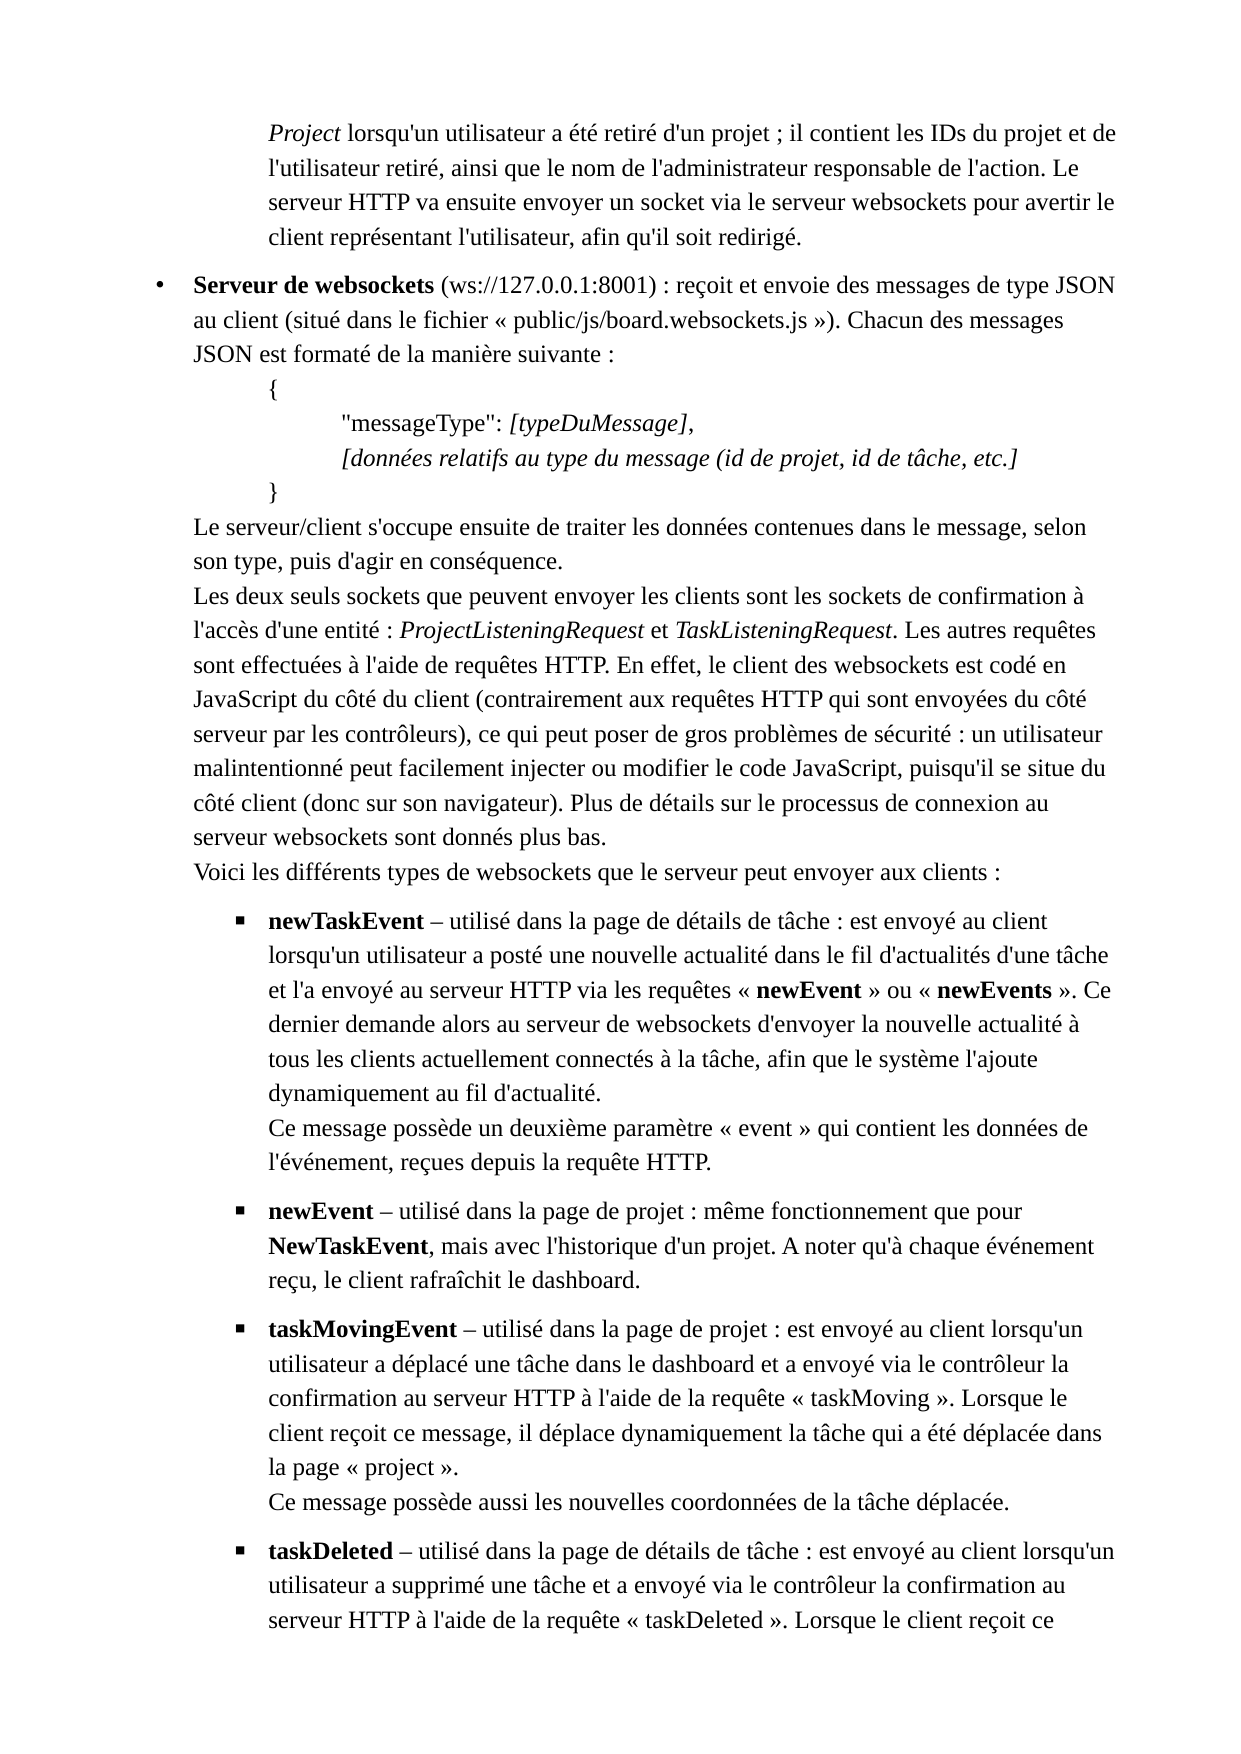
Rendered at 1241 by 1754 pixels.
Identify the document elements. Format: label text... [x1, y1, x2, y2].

list Project lorsqu'un utilisateur a été retiré d'un projet ; il contient les IDs du projet et de l'utilisateur retiré, ainsi que le nom de l'administrateur responsable de l'action. Le serveur HTTP va ensuite envoyer un socket via le serveur websockets pour avertir le client représentant l'utilisateur, afin qu'il soit redirigé. [231, 118, 1122, 250]
list newTaskEvent – utilisé dans la page de détails de tâche : est envoyé au client lorsqu'un utilisateur a posté une nouvelle actualité dans le fil d'actualités d'une tâche et l'a envoyé au serveur HTTP via les requêtes « newEvent » ou « newEvents ». Ce dernier demande alors au serveur de websockets d'envoyer la nouvelle actualité à tous les clients actuellement connectés à la tâche, afin que le système l'ajoute dynamiquement au fil d'actualité. Ce message possède un deuxième paramètre « event » qui contient les données de l'événement, reçues depuis la requête HTTP. [231, 906, 1122, 1176]
list newEvent – utilisé dans la page de projet : même fonctionnement que pour NewTaskEvent, mais avec l'historique d'un projet. A noter qu'à chaque événement reçu, le client rafraîchit le dashboard. [231, 1196, 1122, 1294]
list taskDeleted – utilisé dans la page de détails de tâche : est envoyé au client lorsqu'un utilisateur a supprimé une tâche et a envoyé via le contrôleur la confirmation au serveur HTTP à l'aide de la requête « taskDeleted ». Lorsque le client reçoit ce [231, 1536, 1122, 1633]
list Serveur de websockets (ws://127.0.0.1:8001) : reçoit et envoie des messages de type JSON au client (situé dans le fichier « public/js/board.websockets.js »). Chacun des messages JSON est formaté de la manière suivante : { "messageType": [typeDuMessage], [données relatifs au type du message (id de projet, id de tâche, etc.] } Le serveur/client s'occupe ensuite de traiter les données contenues dans le message, selon son type, puis d'agir en conséquence. Les deux seuls sockets que peuvent envoyer les clients sont les sockets de confirmation à l'accès d'une entité : ProjectListeningRequest et TaskListeningRequest. Les autres requêtes sont effectuées à l'aide de requêtes HTTP. En effet, le client des websockets est codé en JavaScript du côté du client (contrairement aux requêtes HTTP qui sont envoyées du côté serveur par les contrôleurs), ce qui peut poser de gros problèmes de sécurité : un utilisateur malintentionné peut facilement injecter ou modifier le code JavaScript, puisqu'il se situe du côté client (donc sur son navigateur). Plus de détails sur le processus de connexion au serveur websockets sont donnés plus bas. Voici les différents types de websockets que le serveur peut envoyer aux clients : [156, 271, 1122, 886]
list taskMovingEvent – utilisé dans la page de projet : est envoyé au client lorsqu'un utilisateur a déplacé une tâche dans le dashboard et a envoyé via le contrôleur la confirmation au serveur HTTP à l'aide de la requête « taskMoving ». Lorsque le client reçoit ce message, il déplace dynamiquement la tâche qui a été déplacée dans la page « project ». Ce message possède aussi les nouvelles coordonnées de la tâche déplacée. [231, 1314, 1122, 1515]
